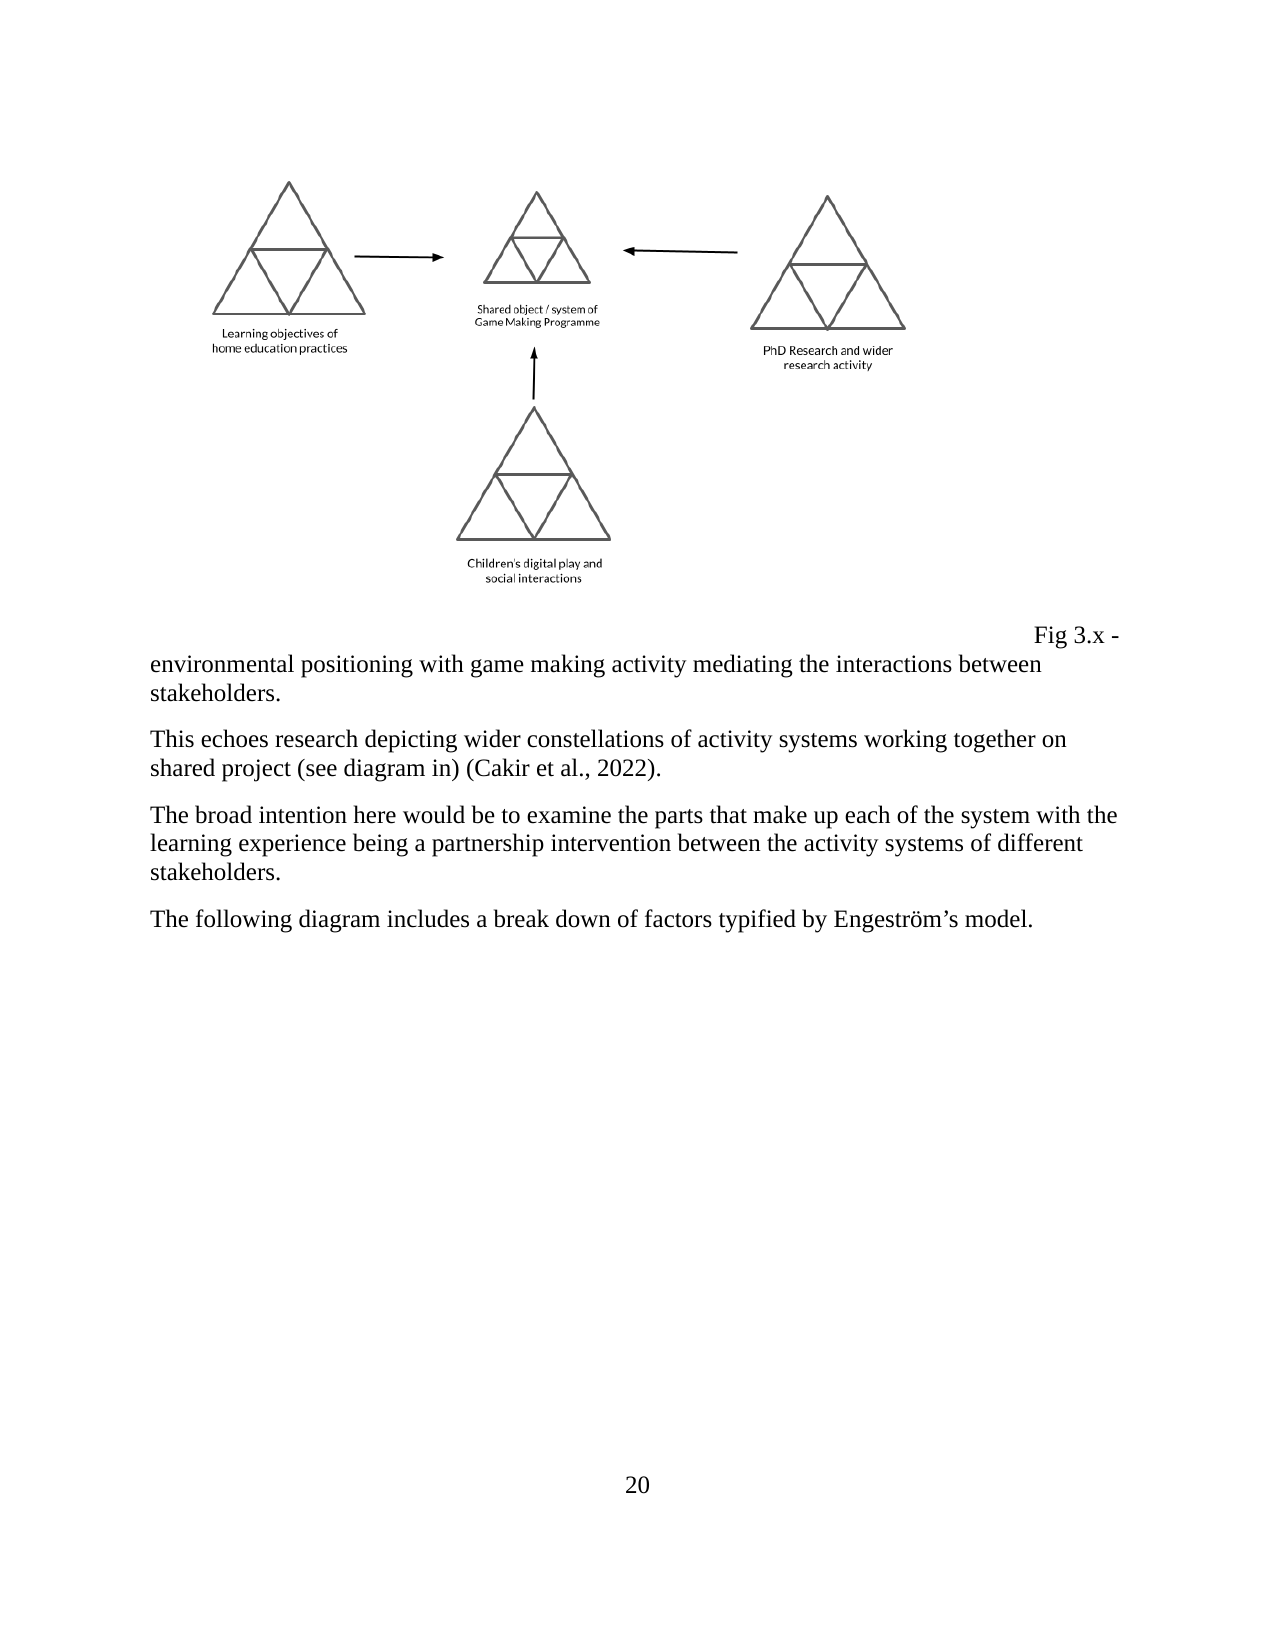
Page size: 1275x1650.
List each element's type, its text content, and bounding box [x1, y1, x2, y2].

picture [150, 150, 1028, 644]
text The broad intention here would be to examine the parts that make up each of the system with the learning experience being a partnership intervention between the activity systems of different stakeholders. [150, 800, 1125, 886]
text Fig 3.x - environmental positioning with game making activity mediating the interactions between stakeholders. [150, 150, 1125, 706]
text The following diagram includes a break down of factors typified by Engeström’s model. [150, 904, 1125, 933]
text This echoes research depicting wider constellations of activity systems working together on shared project (see diagram in) (Cakir et al., 2022). [150, 724, 1125, 782]
